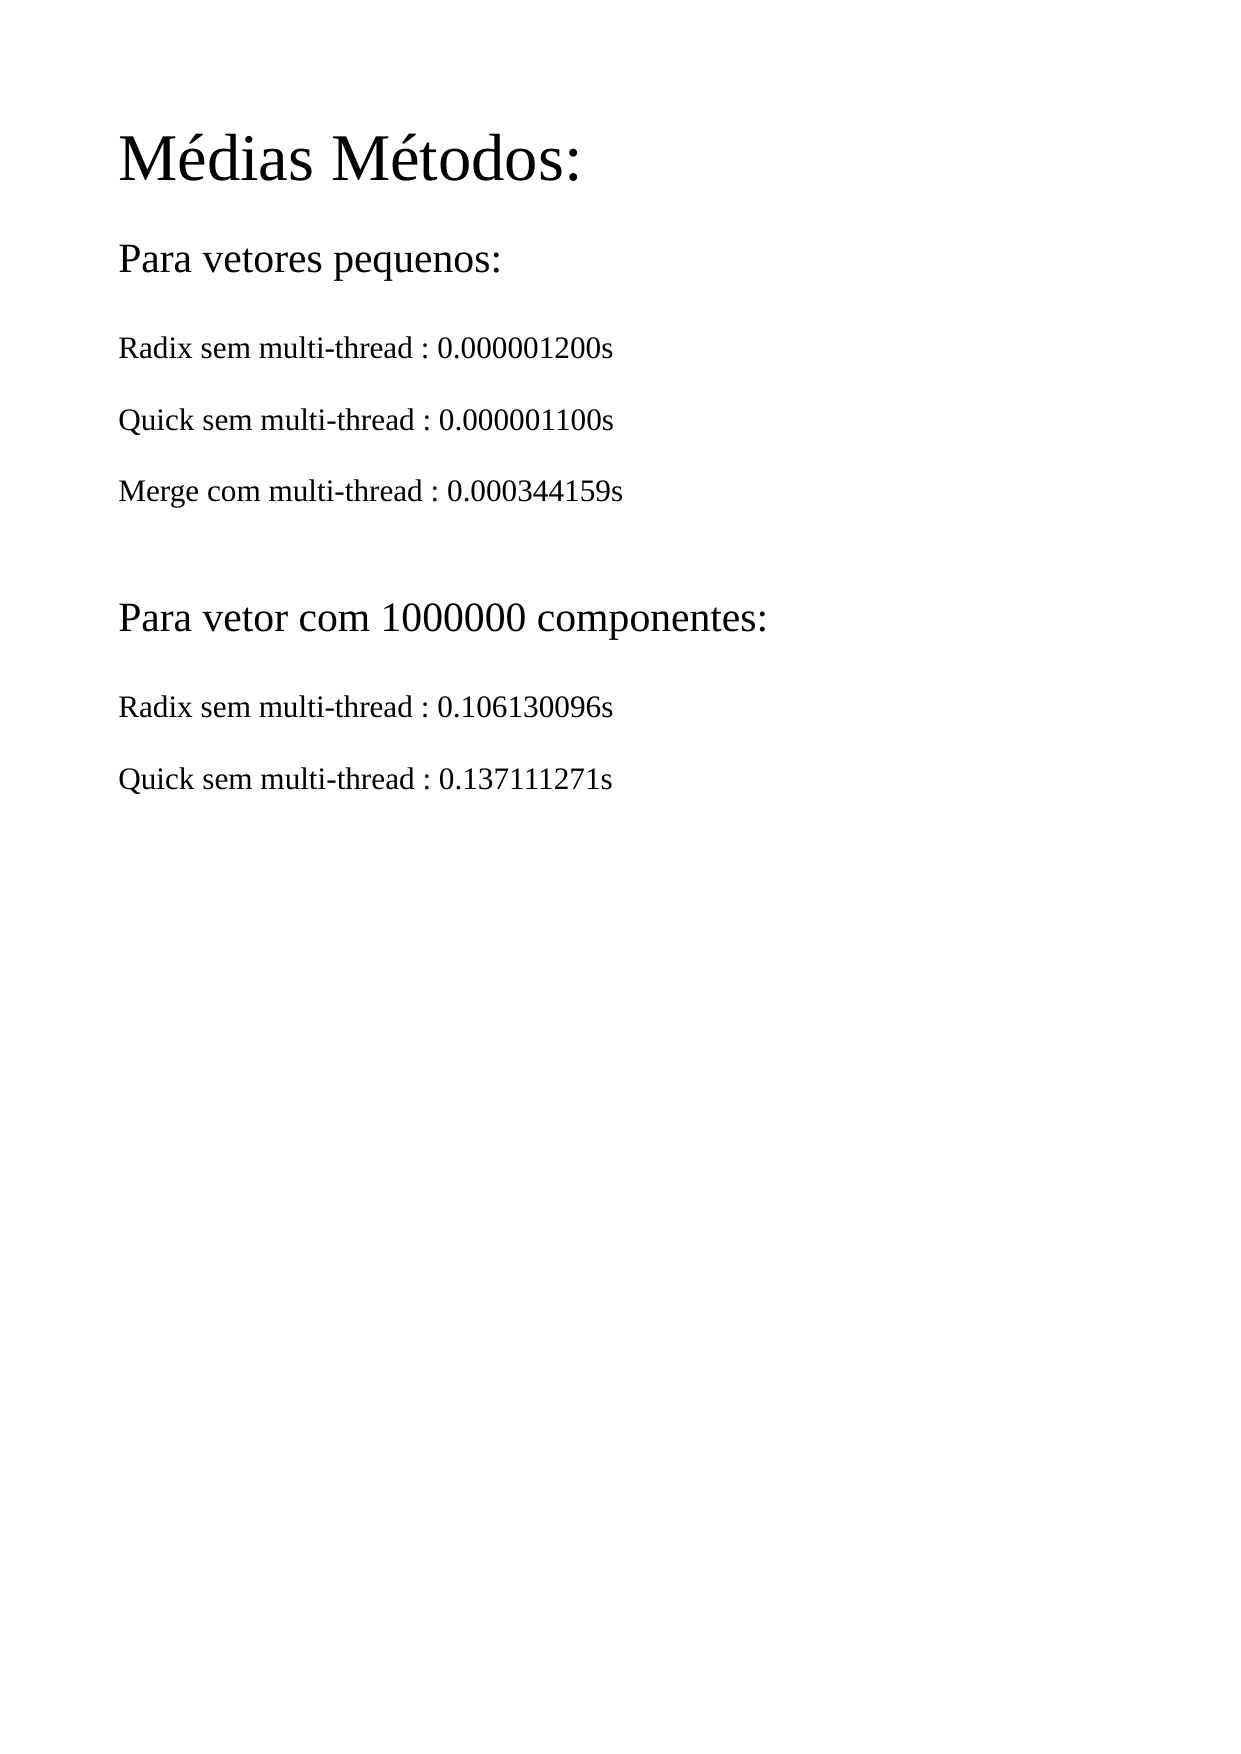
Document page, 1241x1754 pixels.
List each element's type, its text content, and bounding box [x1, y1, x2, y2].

text Radix sem multi-thread : 0.106130096s [118, 688, 1122, 724]
text Merge com multi-thread : 0.000344159s [118, 473, 1122, 509]
text Quick sem multi-thread : 0.000001100s [118, 401, 1122, 437]
text Para vetor com 1000000 componentes: [118, 592, 1122, 640]
text Médias Métodos: [118, 118, 1122, 195]
text Radix sem multi-thread : 0.000001200s [118, 329, 1122, 365]
text Para vetores pequenos: [118, 233, 1122, 281]
text Quick sem multi-thread : 0.137111271s [118, 760, 1122, 796]
